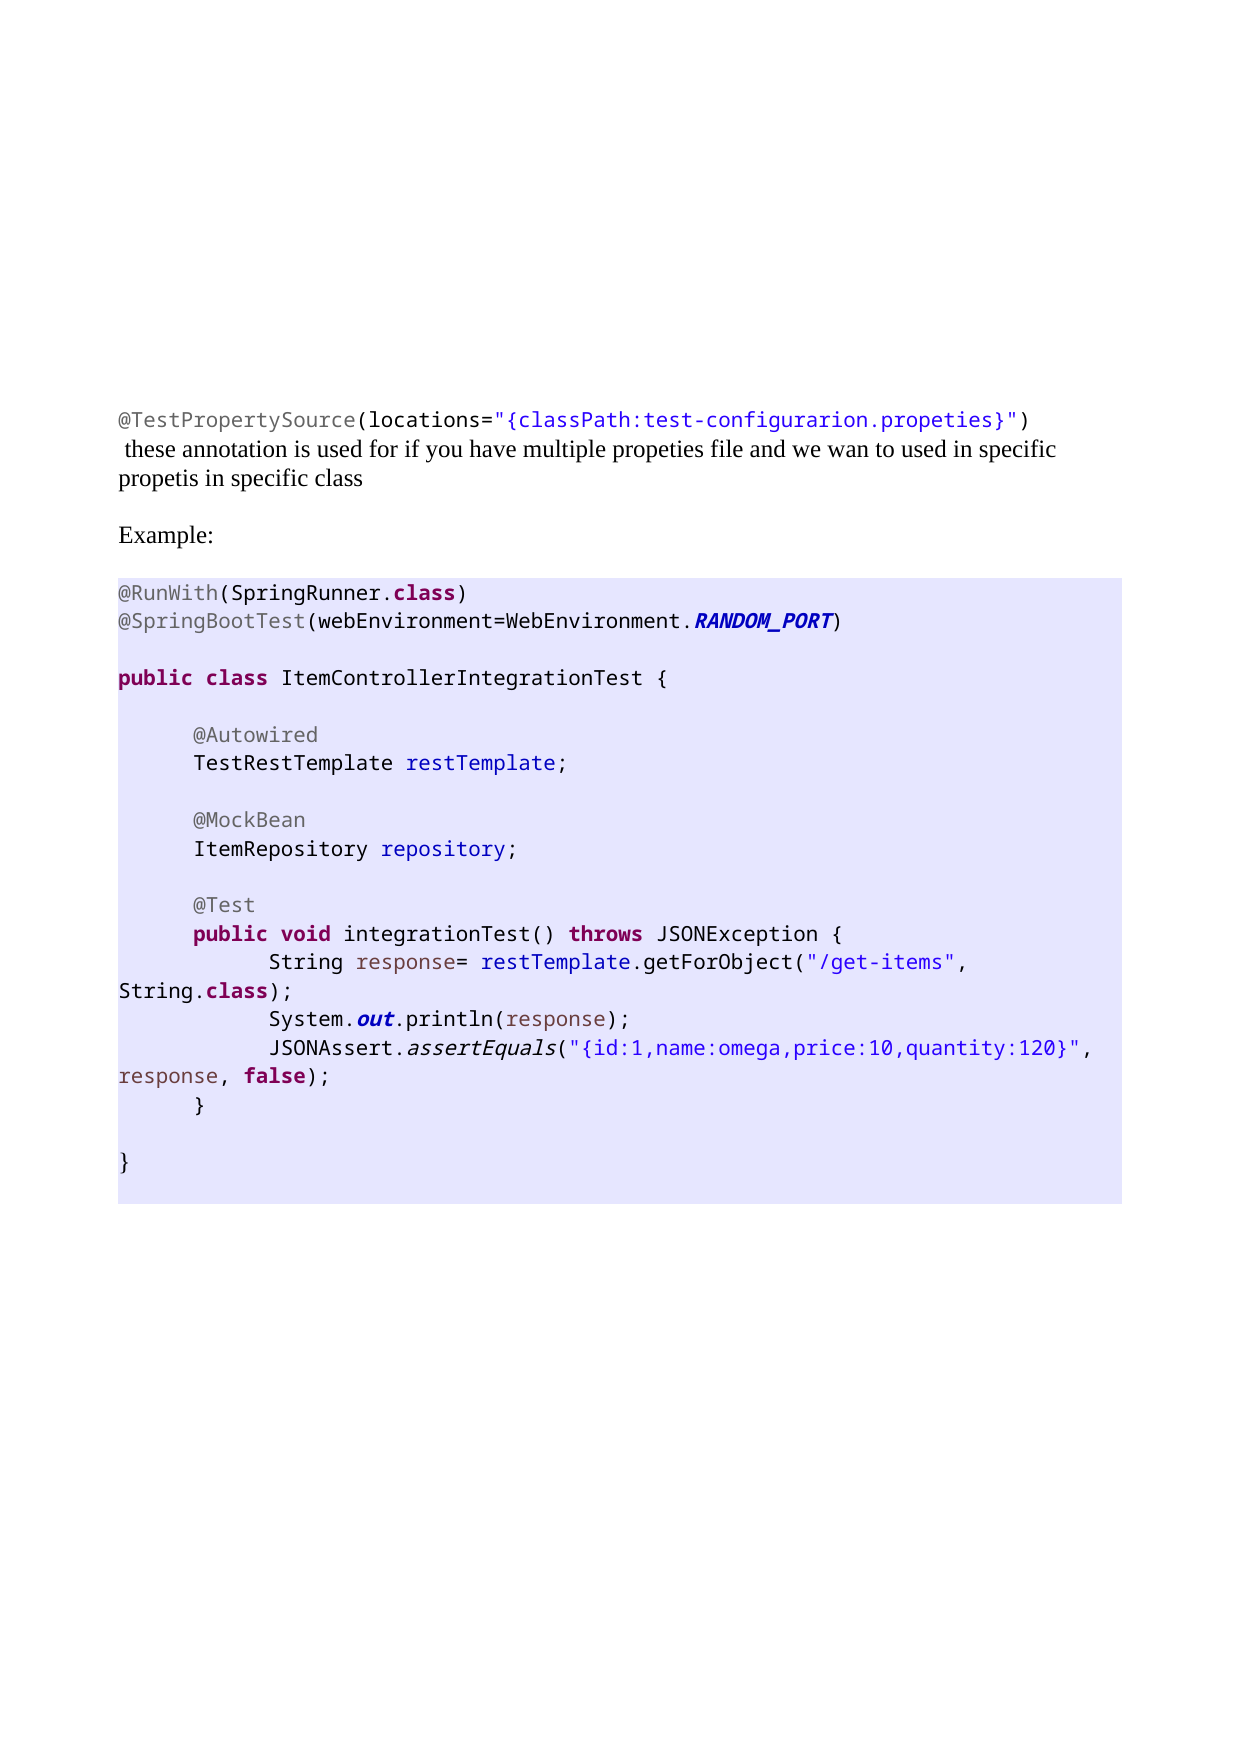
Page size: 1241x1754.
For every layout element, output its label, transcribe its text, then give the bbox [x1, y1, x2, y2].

text } [118, 1147, 1122, 1176]
text @SpringBootTest(webEnvironment=WebEnvironment.RANDOM_PORT) [118, 606, 1122, 635]
text these annotation is used for if you have multiple propeties file and we wan to used in specific propetis in specific class [118, 434, 1122, 492]
text @MockBean [118, 805, 1122, 834]
text TestRestTemplate restTemplate; [118, 748, 1122, 777]
text @TestPropertySource(locations="{classPath:test-configurarion.propeties}") [118, 406, 1122, 434]
text public class ItemControllerIntegrationTest { [118, 663, 1122, 692]
text } [118, 1090, 1122, 1118]
text @Autowired [118, 720, 1122, 748]
text ItemRepository repository; [118, 834, 1122, 862]
text System.out.println(response); [118, 1004, 1122, 1033]
text String response= restTemplate.getForObject("/get-items", String.class); [118, 947, 1122, 1004]
text JSONAssert.assertEquals("{id:1,name:omega,price:10,quantity:120}", response, false); [118, 1033, 1122, 1090]
text Example: [118, 520, 1122, 549]
text @RunWith(SpringRunner.class) [118, 578, 1122, 606]
text public void integrationTest() throws JSONException { [118, 919, 1122, 947]
text @Test [118, 891, 1122, 919]
